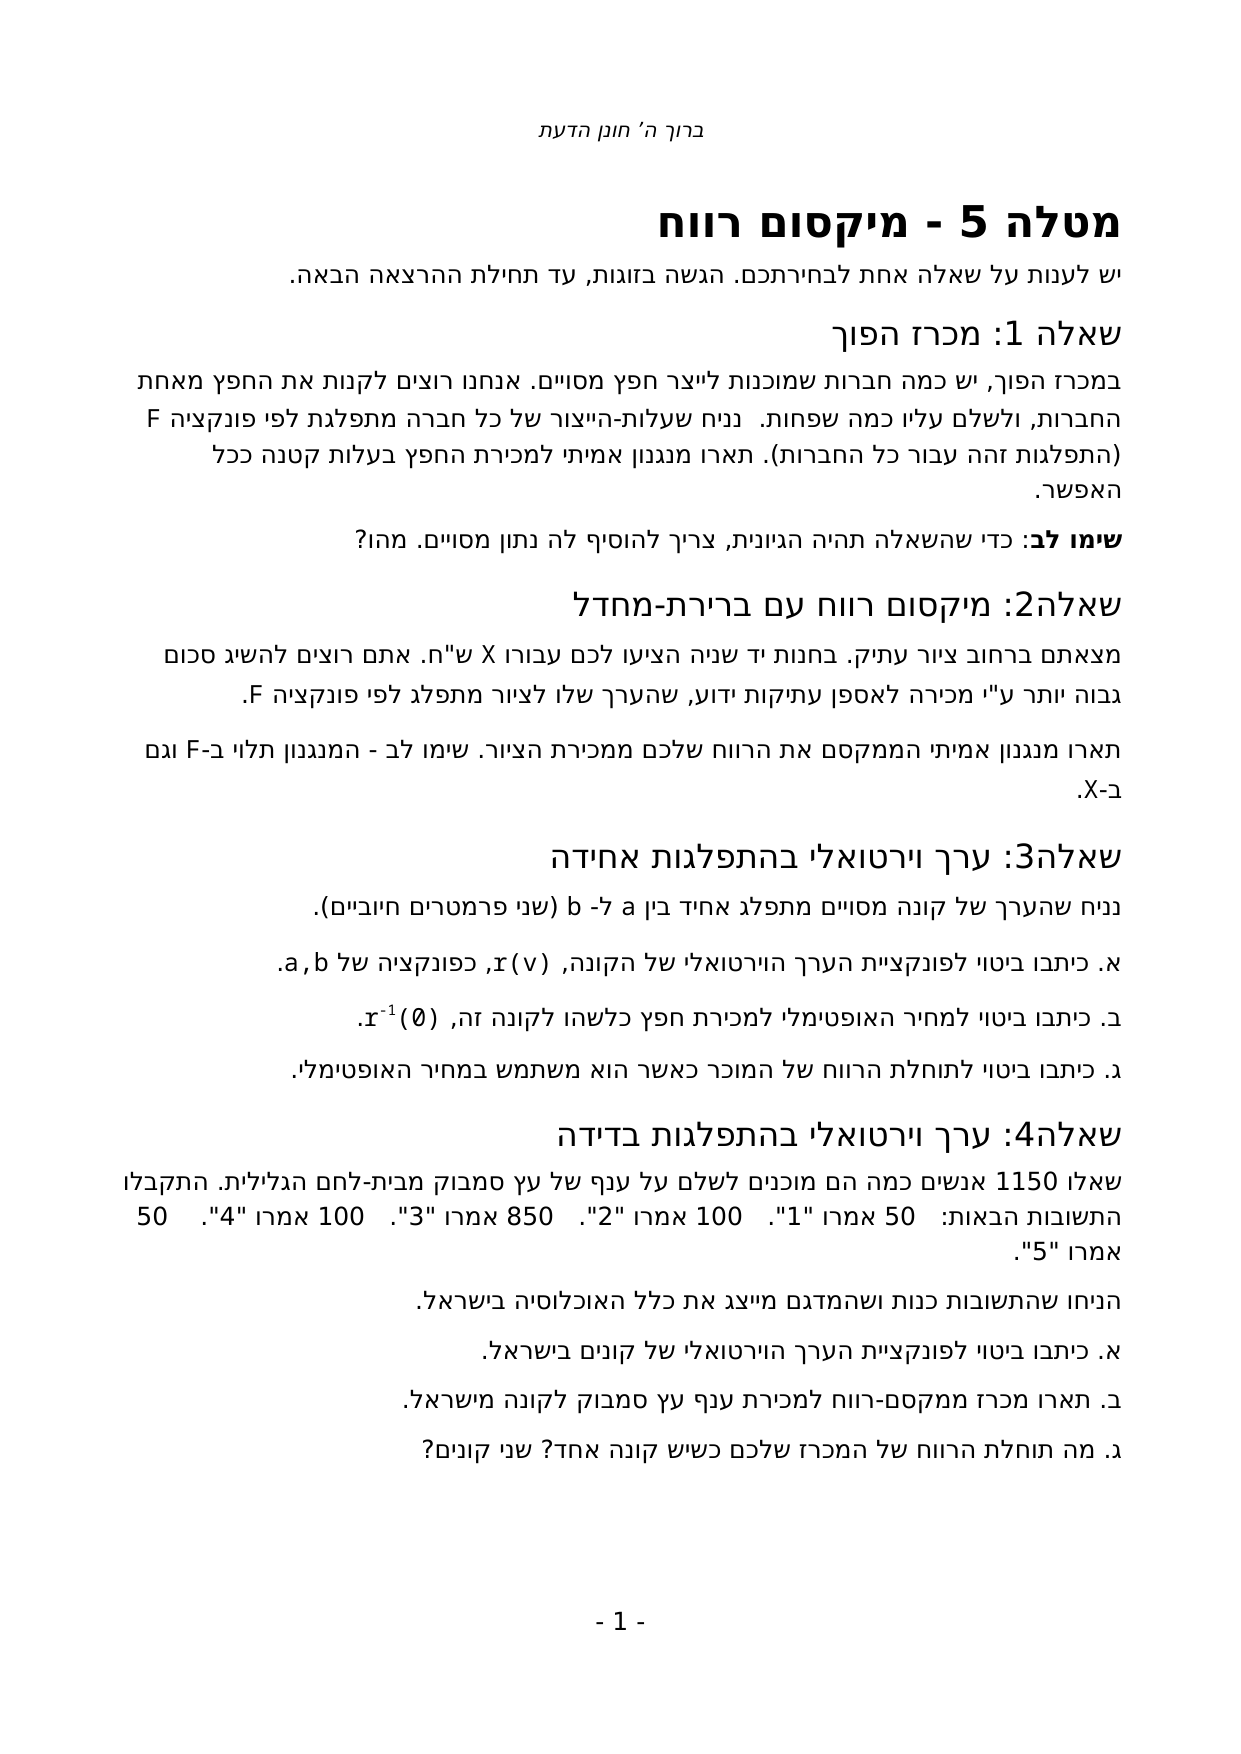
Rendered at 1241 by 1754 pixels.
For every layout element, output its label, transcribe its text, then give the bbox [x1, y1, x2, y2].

subtitle שאלה 1: מכרז הפוך [118, 314, 1122, 353]
text שימו לב: כדי שהשאלה תהיה הגיונית, צריך להוסיף לה נתון מסויים. מהו? [118, 525, 1122, 554]
text יש לענות על שאלה אחת לבחירתכם. הגשה בזוגות, עד תחילת ההרצאה הבאה. [118, 260, 1122, 289]
text מצאתם ברחוב ציור עתיק. בחנות יד שניה הציעו לכם עבורו X ש"ח. אתם רוצים להשיג סכום גבוה יותר ע"י מכירה לאספן עתיקות ידוע, שהערך שלו לציור מתפלג לפי פונקציה F. [118, 637, 1122, 711]
text ב. כיתבו ביטוי למחיר האופטימלי למכירת חפץ כלשהו לקונה זה, r-1(0). [118, 1000, 1122, 1034]
subtitle שאלה2: מיקסום רווח עם ברירת-מחדל [118, 585, 1122, 624]
subtitle שאלה3: ערך וירטואלי בהתפלגות אחידה [118, 838, 1122, 877]
text תארו מנגנון אמיתי הממקסם את הרווח שלכם ממכירת הציור. שימו לב - המנגנון תלוי ב-F וגם ב-X. [118, 732, 1122, 806]
text א. כיתבו ביטוי לפונקציית הערך הוירטואלי של הקונה, r(v), כפונקציה של a,b. [118, 944, 1122, 978]
text נניח שהערך של קונה מסויים מתפלג אחיד בין a ל- b (שני פרמטרים חיוביים). [118, 889, 1122, 923]
subtitle שאלה4: ערך וירטואלי בהתפלגות בדידה [118, 1115, 1122, 1154]
text א. כיתבו ביטוי לפונקציית הערך הוירטואלי של קונים בישראל. [118, 1336, 1122, 1365]
text הניחו שהתשובות כנות ושהמדגם מייצג את כלל האוכלוסיה בישראל. [118, 1286, 1122, 1315]
text ג. מה תוחלת הרווח של המכרז שלכם כשיש קונה אחד? שני קונים? [118, 1435, 1122, 1464]
subtitle מטלה 5 - מיקסום רווח [118, 197, 1122, 248]
text במכרז הפוך, יש כמה חברות שמוכנות לייצר חפץ מסויים. אנחנו רוצים לקנות את החפץ מאחת החברות, ולשלם עליו כמה שפחות. נניח שעלות-הייצור של כל חברה מתפלגת לפי פונקציה F (התפלגות זהה עבור כל החברות). תארו מנגנון אמיתי למכירת החפץ בעלות קטנה ככל האפשר. [118, 366, 1122, 505]
text שאלו 1150 אנשים כמה הם מוכנים לשלם על ענף של עץ סמבוק מבית-לחם הגלילית. התקבלו התשובות הבאות: 50 אמרו "1". 100 אמרו "2". 850 אמרו "3". 100 אמרו "4". 50 אמרו "5". [118, 1167, 1122, 1266]
text ג. כיתבו ביטוי לתוחלת הרווח של המוכר כאשר הוא משתמש במחיר האופטימלי. [118, 1055, 1122, 1084]
text ב. תארו מכרז ממקסם-רווח למכירת ענף עץ סמבוק לקונה מישראל. [118, 1385, 1122, 1414]
